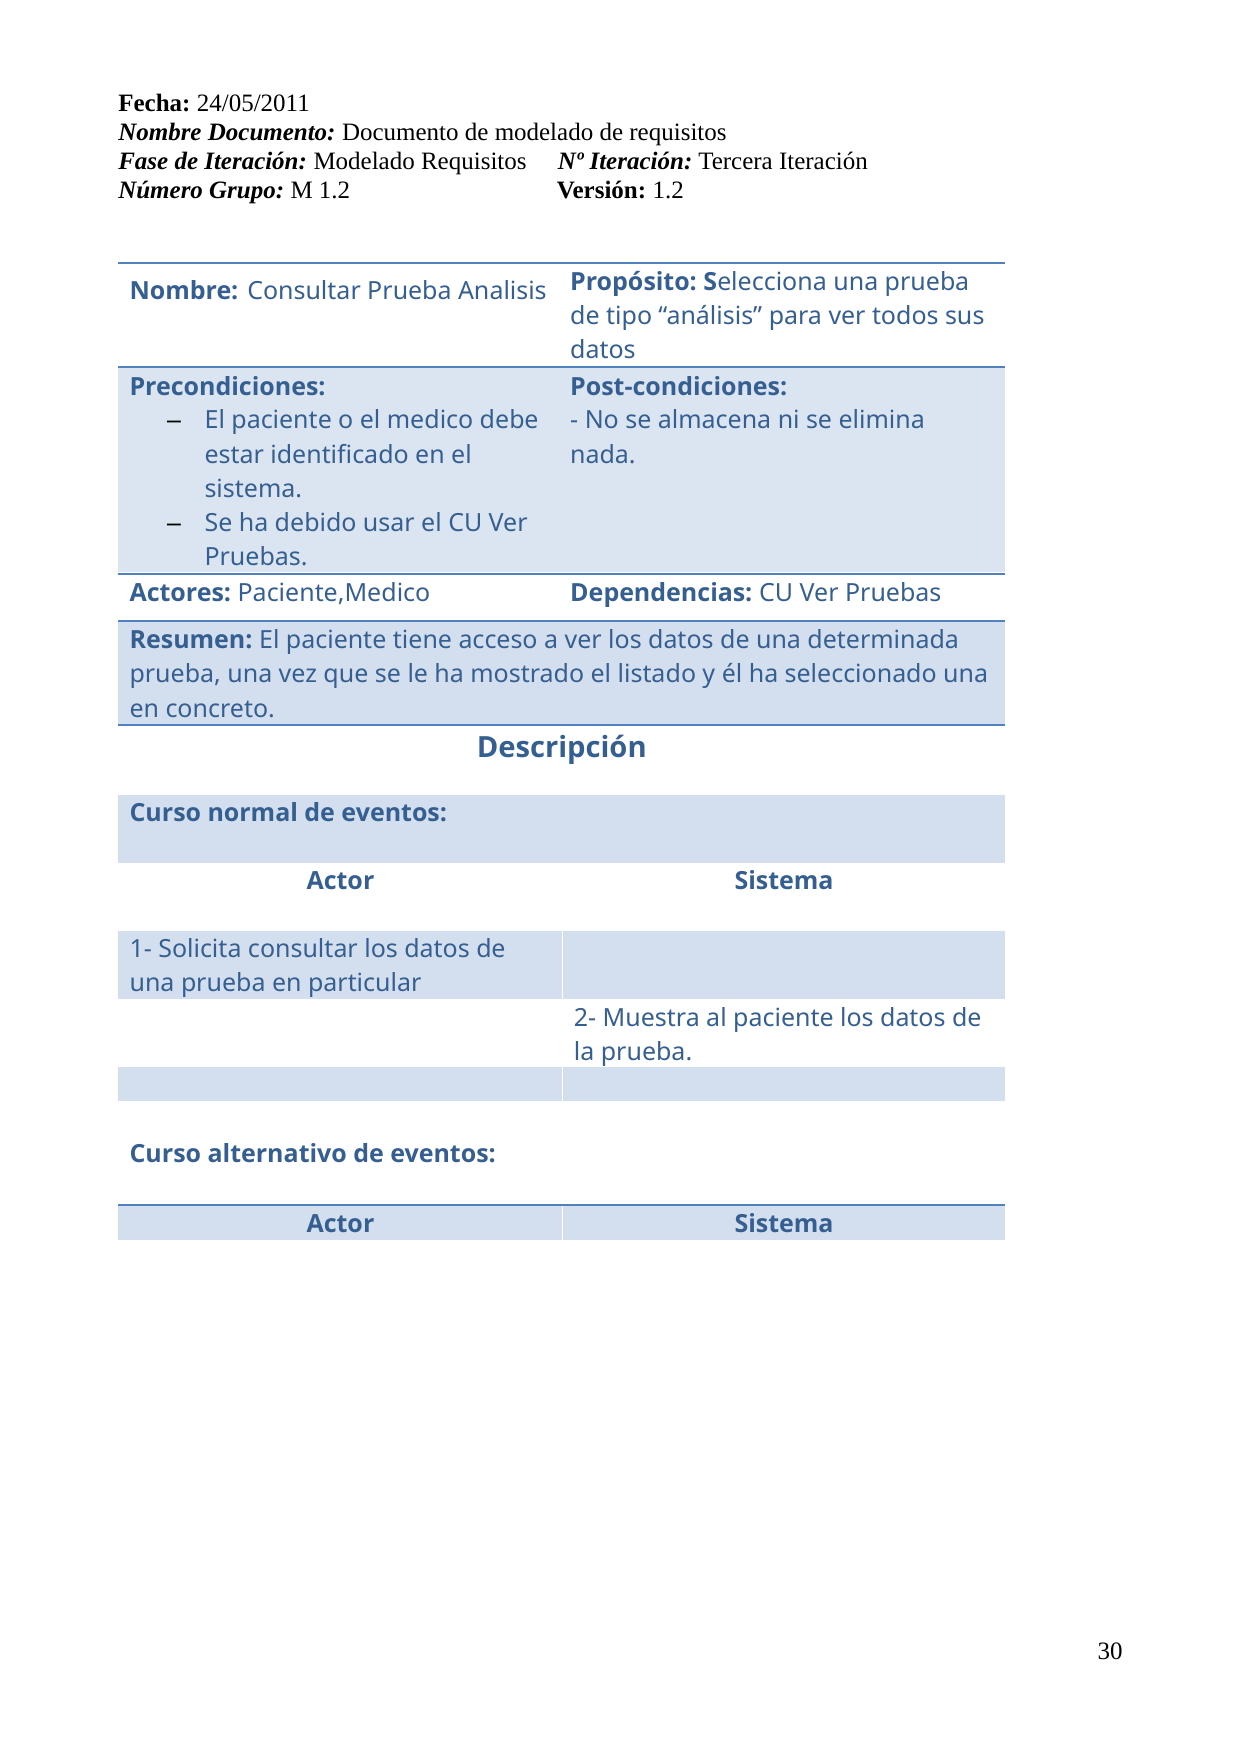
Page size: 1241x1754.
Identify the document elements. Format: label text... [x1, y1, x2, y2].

table_cell [118, 1101, 562, 1135]
table_cell 1- Solicita consultar los datos de una prueba en particular [118, 931, 562, 999]
table_cell Resumen: El paciente tiene acceso a ver los datos de una determinada prueba, una vez que se le ha mostrado el listado y él ha seleccionado una en concreto. [118, 622, 1005, 724]
table_cell 2- Muestra al paciente los datos de la prueba. [563, 999, 1005, 1067]
table_cell Actor [118, 1206, 562, 1240]
table_cell Sistema [563, 1206, 1005, 1240]
table_cell Post-condiciones: - No se almacena ni se elimina nada. [559, 368, 1005, 572]
table_cell Precondiciones: El paciente o el medico debe estar identificado en el sistema. Se ha debido usar el CU Ver Pruebas. [118, 368, 559, 572]
table_cell Actores: Paciente,Medico [118, 575, 559, 620]
table_header Propósito: Selecciona una prueba de tipo “análisis” para ver todos sus datos [559, 264, 1005, 366]
table_cell [563, 931, 1005, 999]
table_cell [118, 1067, 562, 1101]
table_cell [563, 1240, 1005, 1274]
table_cell [118, 1240, 562, 1274]
table_cell Dependencias: CU Ver Pruebas [559, 575, 1005, 620]
table_cell [118, 999, 562, 1067]
table_cell [563, 1067, 1005, 1101]
table_cell [563, 1101, 1005, 1135]
table_header Curso normal de eventos: [118, 795, 1005, 863]
table_cell Curso alternativo de eventos: [118, 1135, 1005, 1203]
table_cell Actor [118, 863, 562, 931]
table_cell Descripción [118, 726, 1005, 766]
table_cell Sistema [563, 863, 1005, 931]
table_header Nombre: Consultar Prueba Analisis [118, 264, 559, 366]
